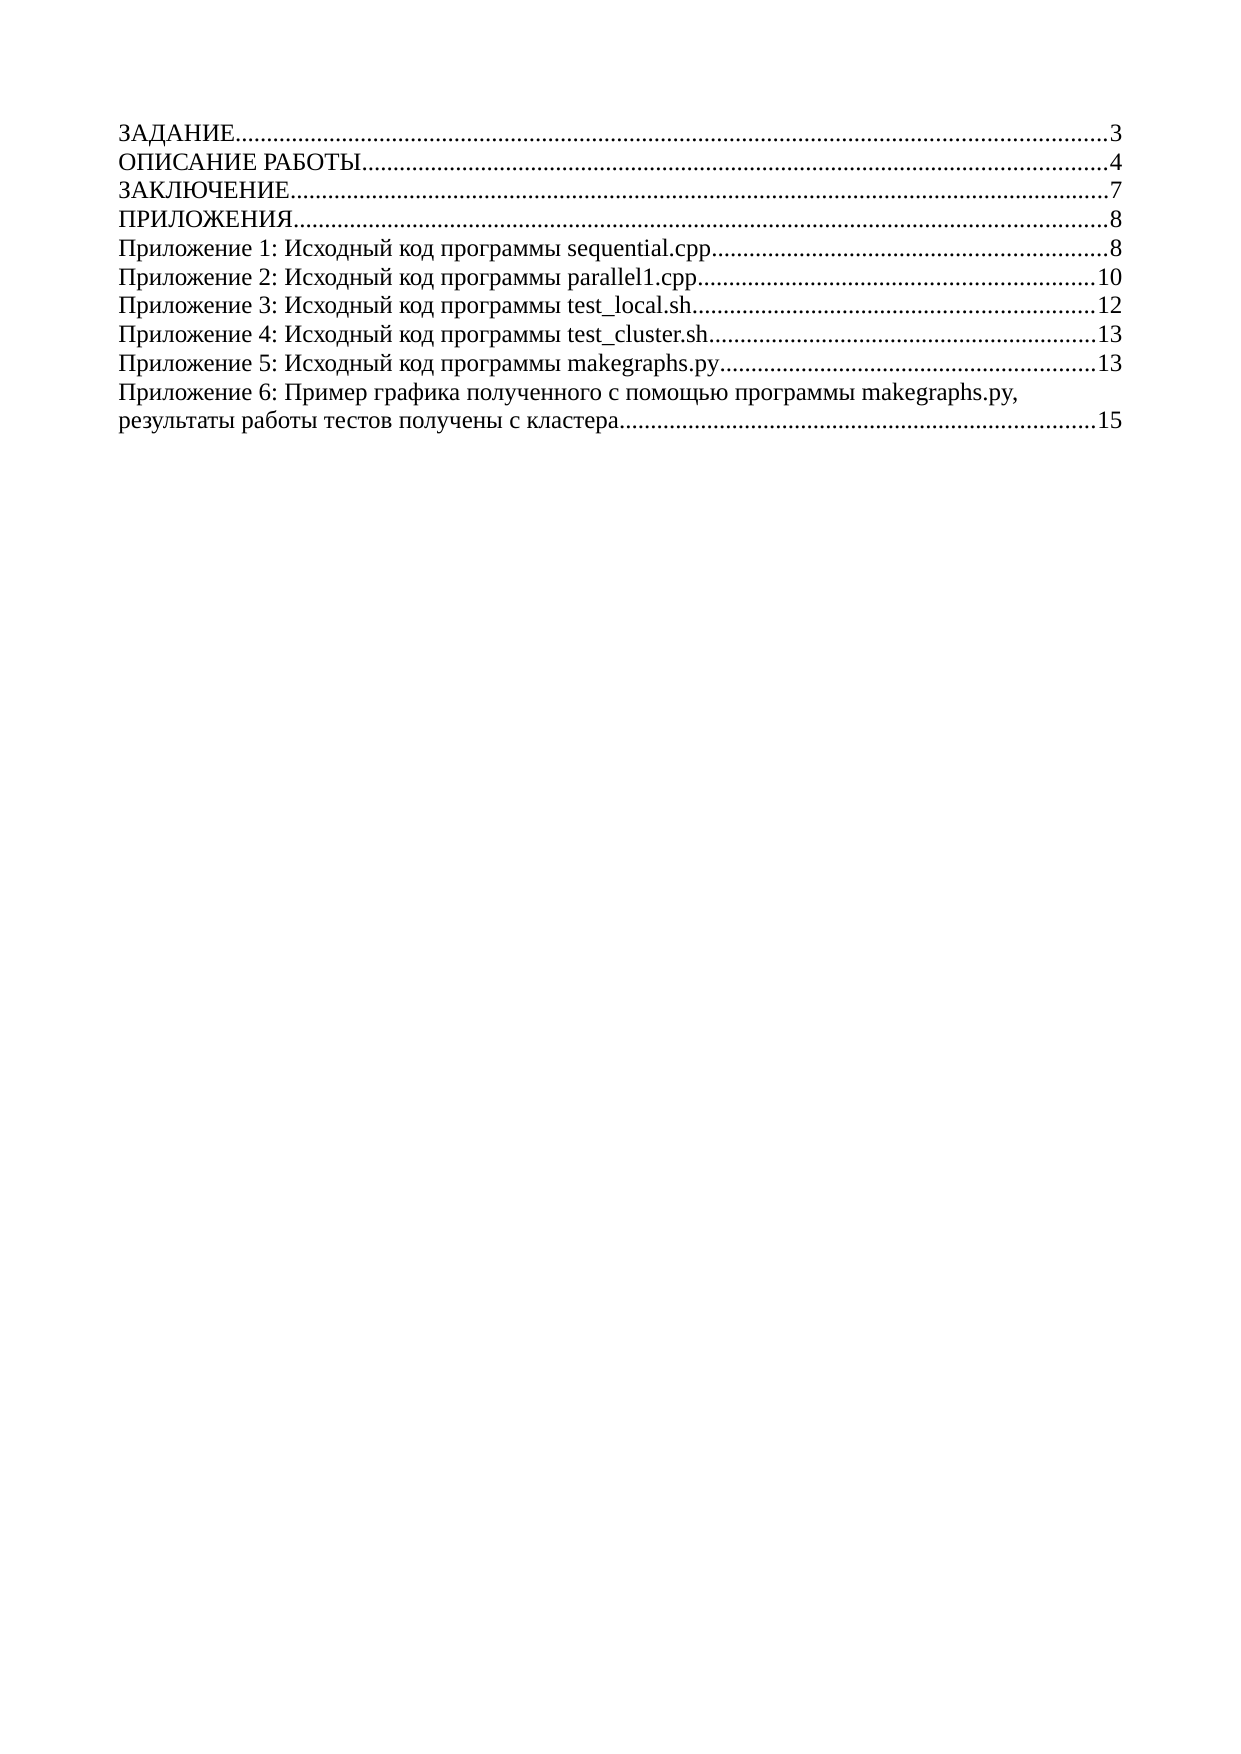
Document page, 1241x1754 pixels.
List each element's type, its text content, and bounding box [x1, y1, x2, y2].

text ЗАКЛЮЧЕНИЕ 7 [118, 176, 1122, 204]
text ЗАДАНИЕ 3 [118, 118, 1122, 147]
text Приложение 6: Пример графика полученного с помощью программы makegraphs.py, результаты работы тестов получены с кластера 15 [118, 377, 1122, 434]
text Приложение 4: Исходный код программы test_cluster.sh 13 [118, 319, 1122, 348]
text Приложение 1: Исходный код программы sequential.cpp 8 [118, 233, 1122, 262]
text Приложение 5: Исходный код программы makegraphs.py 13 [118, 348, 1122, 377]
text ПРИЛОЖЕНИЯ 8 [118, 204, 1122, 233]
text Приложение 2: Исходный код программы parallel1.cpp 10 [118, 262, 1122, 291]
text Приложение 3: Исходный код программы test_local.sh 12 [118, 291, 1122, 319]
text ОПИСАНИЕ РАБОТЫ 4 [118, 147, 1122, 176]
